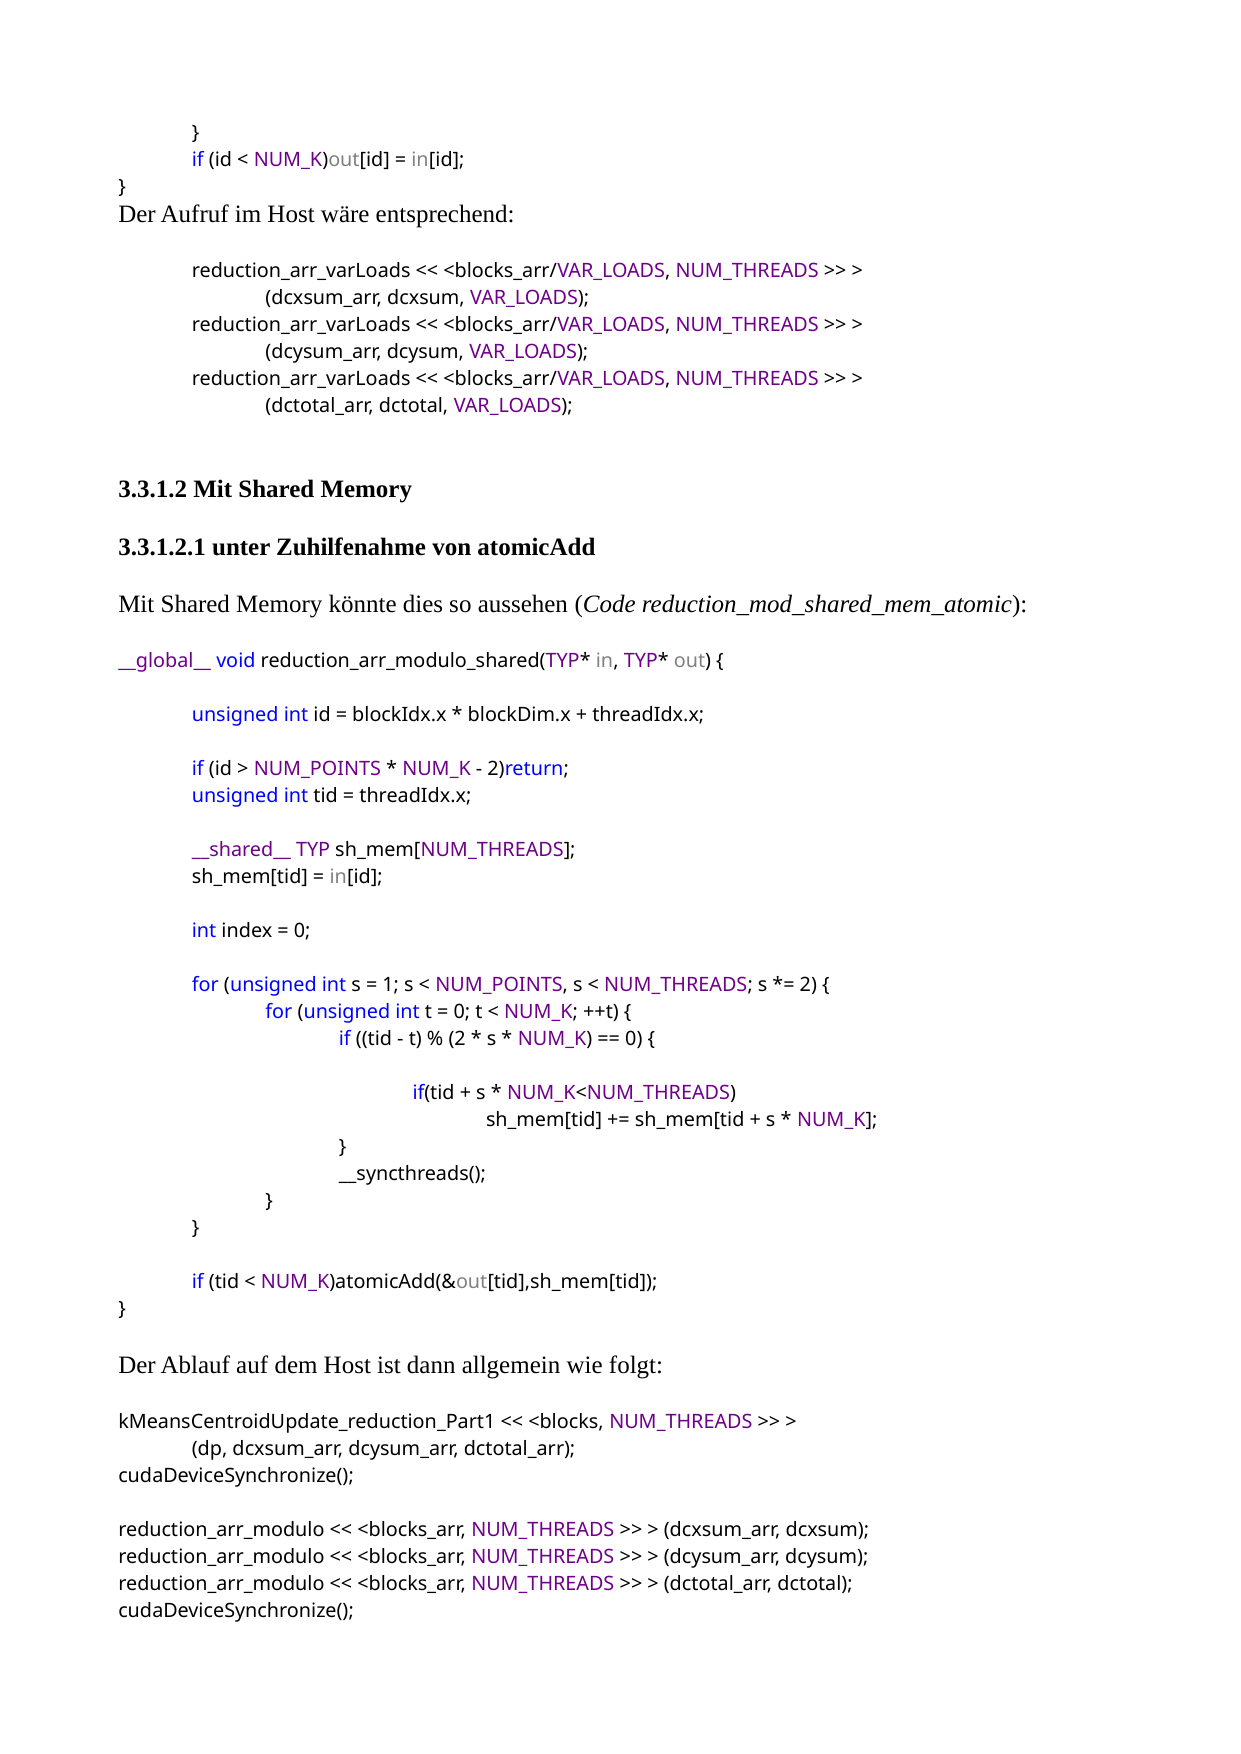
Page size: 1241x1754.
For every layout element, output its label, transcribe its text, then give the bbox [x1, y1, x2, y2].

text reduction_arr_varLoads << <blocks_arr/VAR_LOADS, NUM_THREADS >> > [118, 364, 1122, 391]
text } [118, 1213, 1122, 1240]
text __syncthreads(); [118, 1159, 1122, 1186]
text Mit Shared Memory könnte dies so aussehen (Code reduction_mod_shared_mem_atomic): [118, 589, 1122, 618]
text (dcxsum_arr, dcxsum, VAR_LOADS); [118, 283, 1122, 311]
text if (id < NUM_K)out[id] = in[id]; [118, 145, 1122, 172]
text kMeansCentroidUpdate_reduction_Part1 << <blocks, NUM_THREADS >> > (dp, dcxsum_arr, dcysum_arr, dctotal_arr); [118, 1407, 1122, 1461]
text reduction_arr_varLoads << <blocks_arr/VAR_LOADS, NUM_THREADS >> > [118, 311, 1122, 337]
text } [118, 1294, 1122, 1321]
text (dcysum_arr, dcysum, VAR_LOADS); [118, 337, 1122, 364]
text reduction_arr_modulo << <blocks_arr, NUM_THREADS >> > (dcysum_arr, dcysum); [118, 1542, 1122, 1569]
text cudaDeviceSynchronize(); [118, 1461, 1122, 1488]
text (dctotal_arr, dctotal, VAR_LOADS); [118, 391, 1122, 418]
text for (unsigned int t = 0; t < NUM_K; ++t) { [118, 997, 1122, 1024]
text } [118, 118, 1122, 145]
text for (unsigned int s = 1; s < NUM_POINTS, s < NUM_THREADS; s *= 2) { [118, 970, 1122, 997]
text if (id > NUM_POINTS * NUM_K - 2)return; [118, 754, 1122, 782]
text reduction_arr_varLoads << <blocks_arr/VAR_LOADS, NUM_THREADS >> > [118, 257, 1122, 283]
text } [118, 1132, 1122, 1159]
text if(tid + s * NUM_K<NUM_THREADS) [118, 1078, 1122, 1105]
text } [118, 1186, 1122, 1213]
text sh_mem[tid] += sh_mem[tid + s * NUM_K]; [118, 1105, 1122, 1132]
text Der Aufruf im Host wäre entsprechend: [118, 199, 1122, 228]
text __global__ void reduction_arr_modulo_shared(TYP* in, TYP* out) { [118, 647, 1122, 674]
text if (tid < NUM_K)atomicAdd(&out[tid],sh_mem[tid]); [118, 1267, 1122, 1294]
text __shared__ TYP sh_mem[NUM_THREADS]; [118, 836, 1122, 862]
text if ((tid - t) % (2 * s * NUM_K) == 0) { [118, 1024, 1122, 1051]
text reduction_arr_modulo << <blocks_arr, NUM_THREADS >> > (dctotal_arr, dctotal); [118, 1569, 1122, 1596]
text cudaDeviceSynchronize(); [118, 1596, 1122, 1623]
text 3.3.1.2.1 unter Zuhilfenahme von atomicAdd [118, 532, 1122, 560]
text 3.3.1.2 Mit Shared Memory [118, 474, 1122, 503]
text unsigned int tid = threadIdx.x; [118, 782, 1122, 808]
text Der Ablauf auf dem Host ist dann allgemein wie folgt: [118, 1350, 1122, 1379]
text } [118, 172, 1122, 199]
text reduction_arr_modulo << <blocks_arr, NUM_THREADS >> > (dcxsum_arr, dcxsum); [118, 1515, 1122, 1542]
text sh_mem[tid] = in[id]; [118, 862, 1122, 889]
text unsigned int id = blockIdx.x * blockDim.x + threadIdx.x; [118, 701, 1122, 728]
text int index = 0; [118, 916, 1122, 943]
